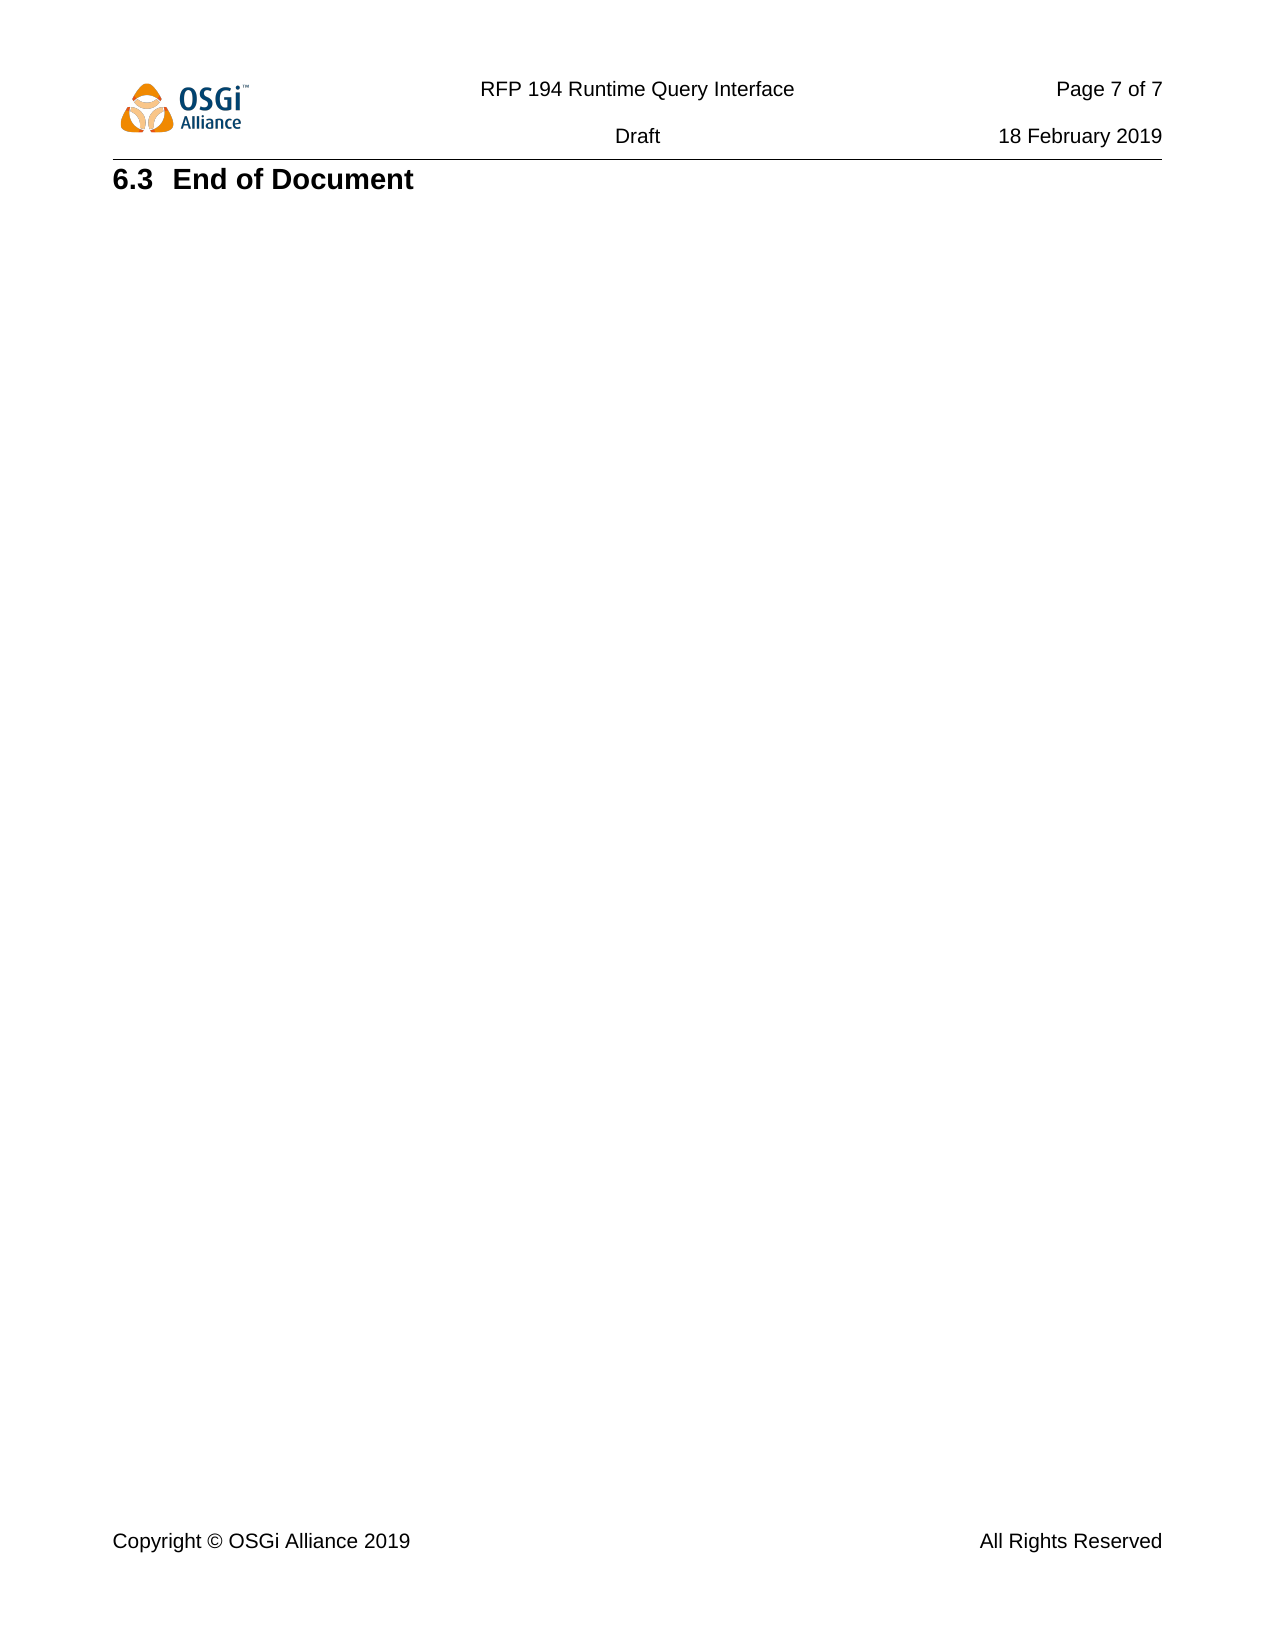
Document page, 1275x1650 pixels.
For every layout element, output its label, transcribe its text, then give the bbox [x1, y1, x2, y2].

picture [113, 76, 257, 140]
subtitle End of Document [112, 160, 1162, 196]
